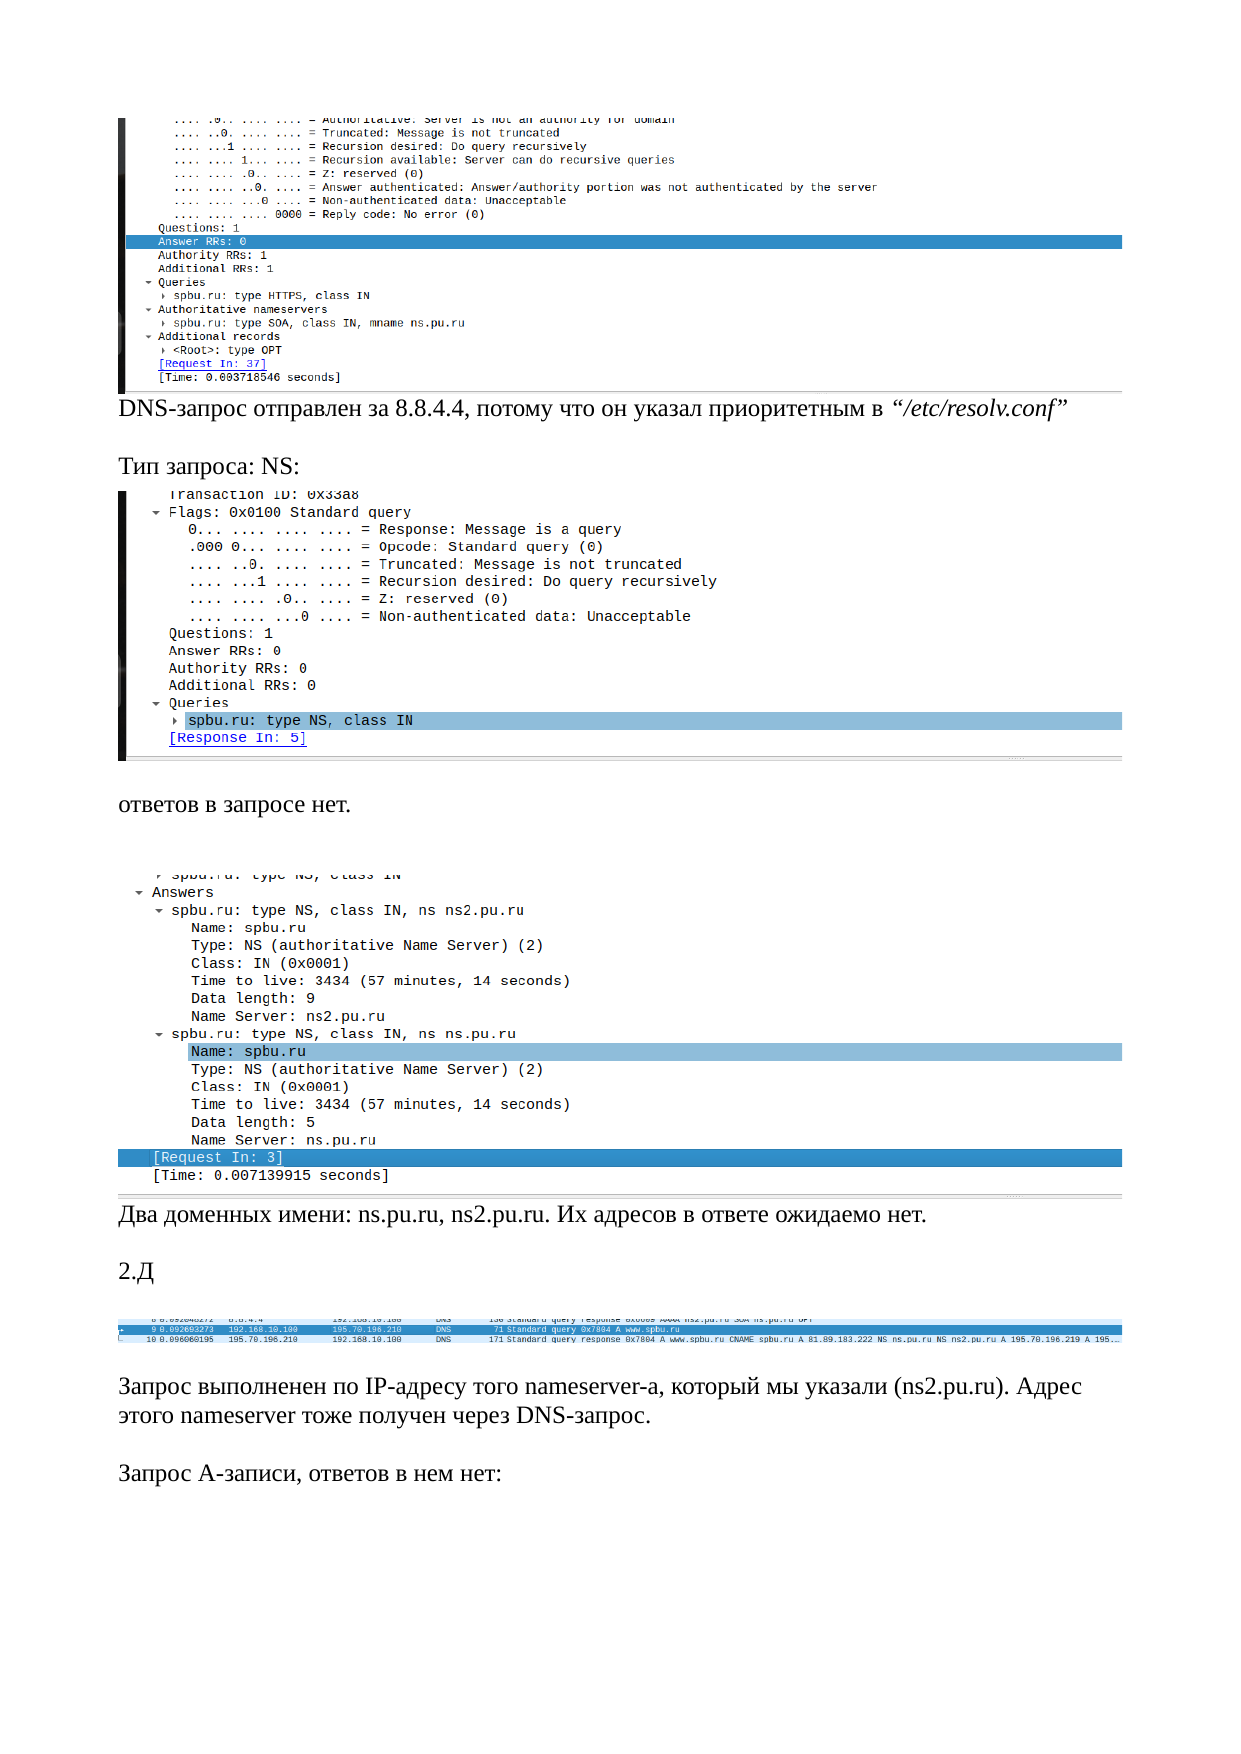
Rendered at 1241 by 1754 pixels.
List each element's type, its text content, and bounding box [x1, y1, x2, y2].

text Два доменных имени: ns.pu.ru, ns2.pu.ru. Их адресов в ответе ожидаемо нет. [118, 1199, 1122, 1228]
picture [118, 1319, 1123, 1343]
picture [118, 118, 1123, 394]
picture [118, 875, 1123, 1199]
text 2.Д [118, 1256, 1122, 1285]
picture [118, 491, 1123, 761]
text DNS-запрос отправлен за 8.8.4.4, потому что он указал приоритетным в “/etc/resolv.conf” [118, 394, 1122, 422]
text Запрос A-записи, ответов в нем нет: [118, 1458, 1122, 1486]
text Запрос выполненен по IP-адресу того nameserver-а, который мы указали (ns2.pu.ru). Адрес этого nameserver тоже получен через DNS-запрос. [118, 1371, 1122, 1429]
text ответов в запросе нет. [118, 789, 1122, 818]
text Тип запроса: NS: [118, 451, 1122, 479]
